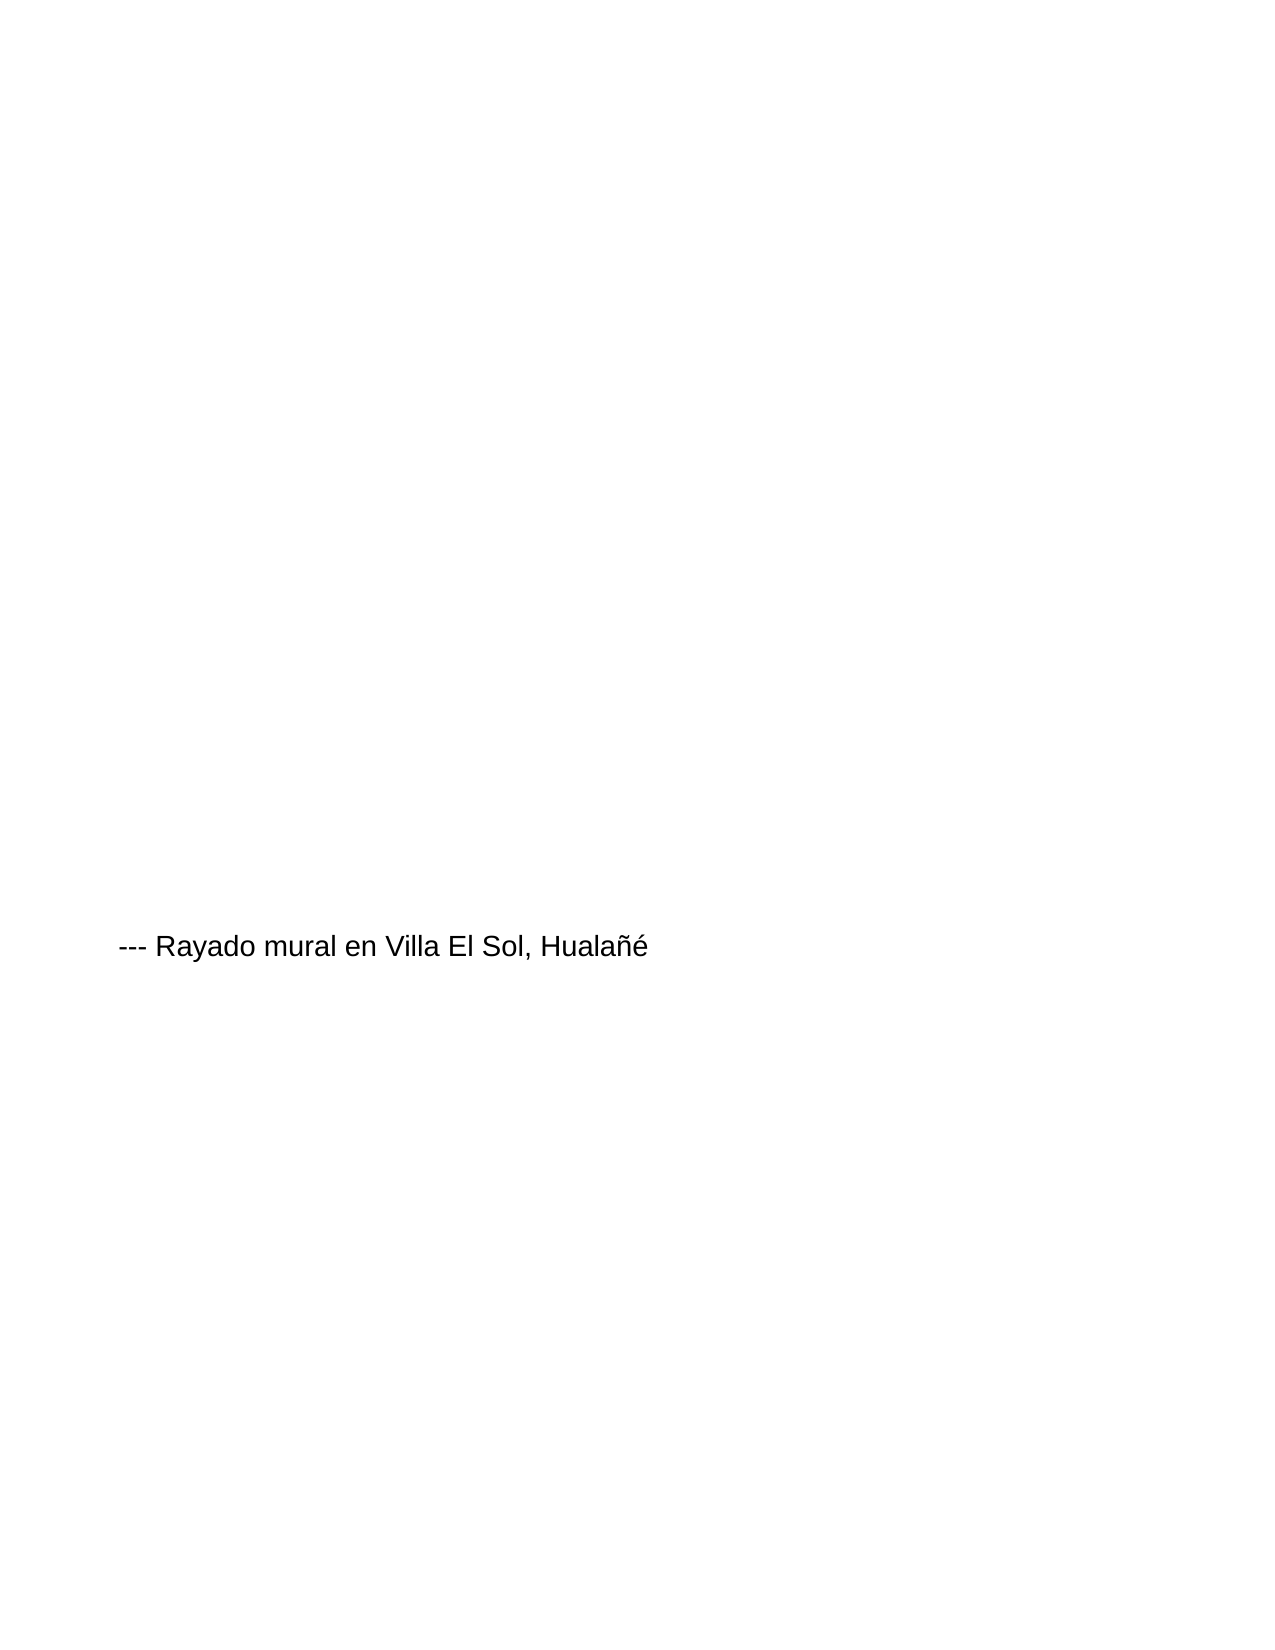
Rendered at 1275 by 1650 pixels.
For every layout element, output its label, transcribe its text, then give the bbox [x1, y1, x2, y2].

text --- Rayado mural en Villa El Sol, Hualañé --- Rayado mural en Limávida, Curepto --- Rayado mural en Constantué, Curepto [118, 118, 1157, 963]
